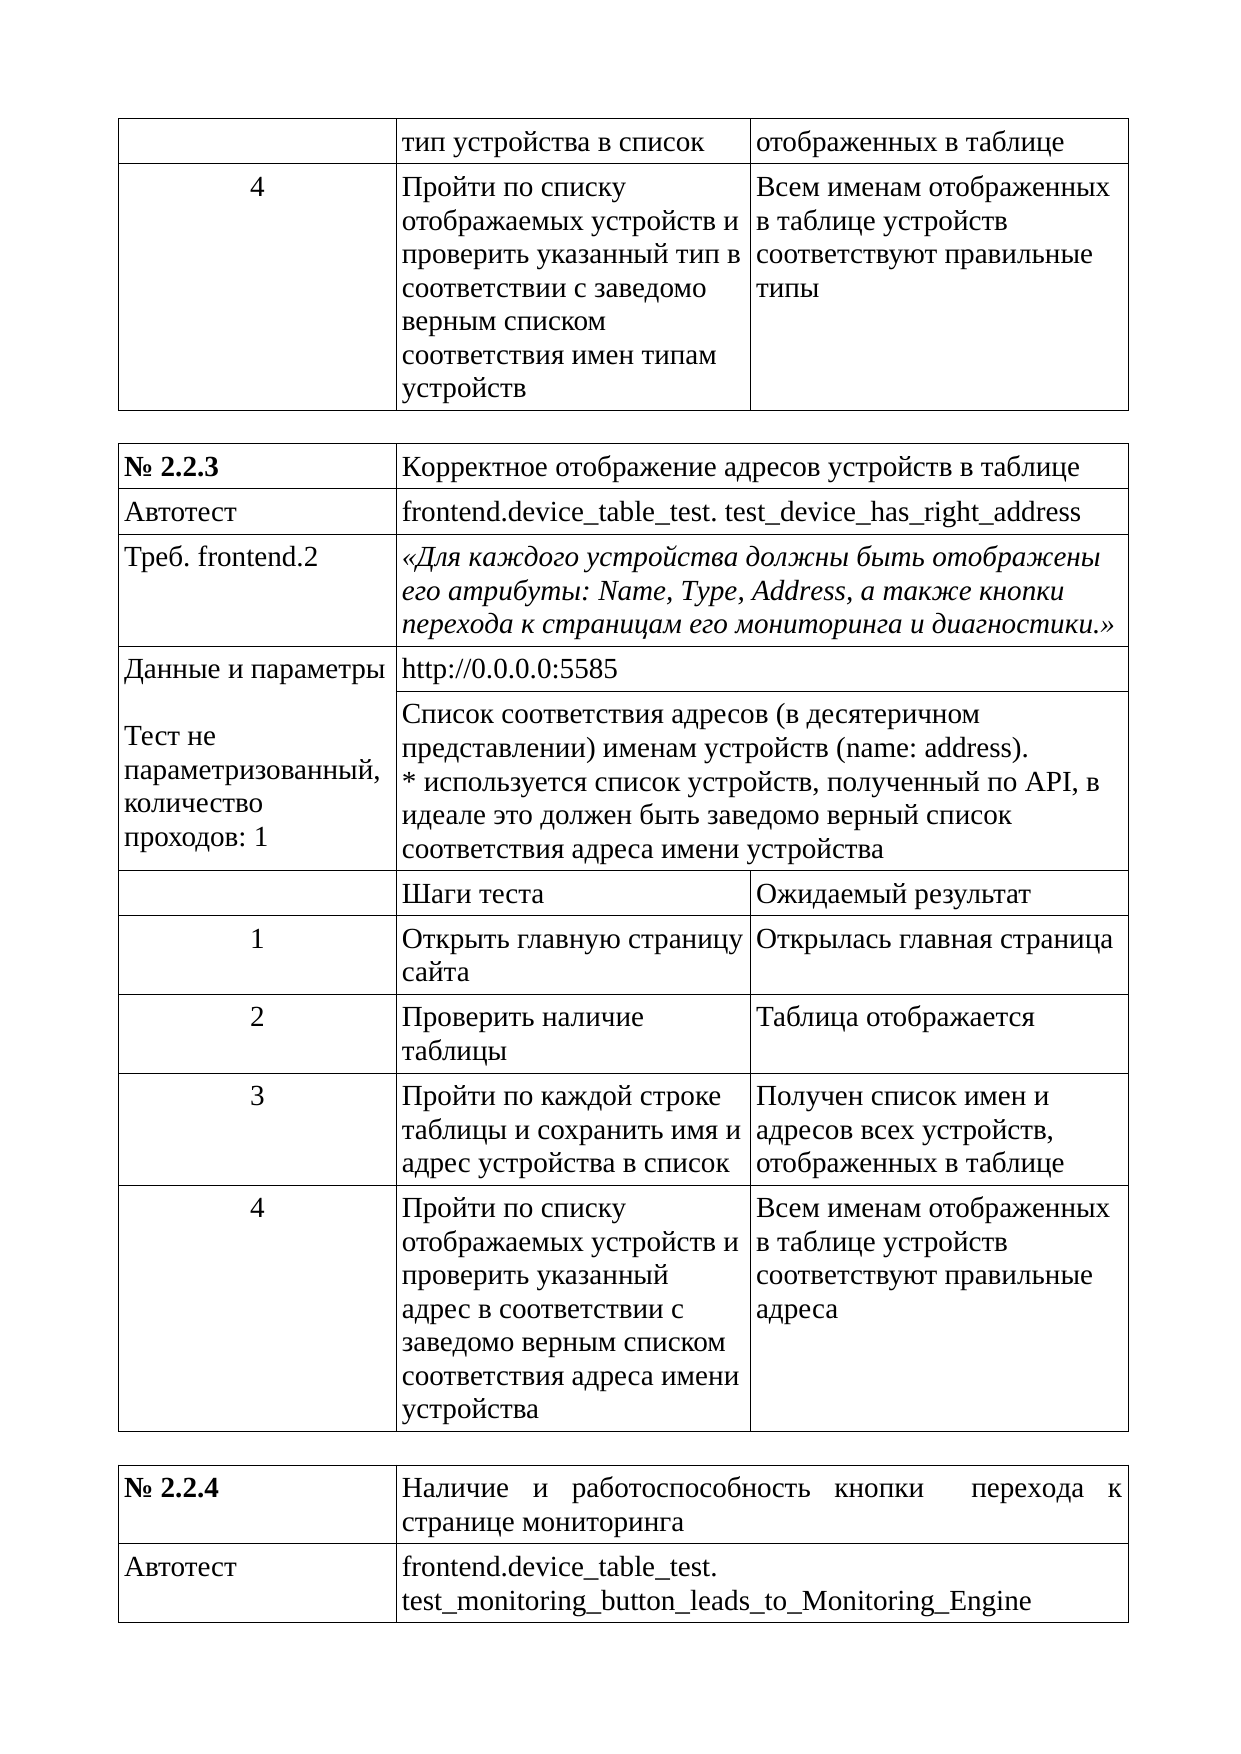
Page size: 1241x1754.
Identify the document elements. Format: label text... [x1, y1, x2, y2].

table_cell Проверить наличие таблицы [397, 995, 750, 1072]
table_cell Автотест [119, 1544, 396, 1622]
table_cell Ожидаемый результат [751, 871, 1128, 915]
table_cell 2 [119, 995, 396, 1072]
table_cell 3 [119, 1074, 396, 1184]
table_cell 1 [119, 916, 396, 994]
table_cell 4 [119, 1186, 396, 1431]
table_cell Данные и параметры Тест не параметризованный, количество проходов: 1 [119, 647, 396, 870]
table_cell Открыть главную страницу сайта [397, 916, 750, 994]
table_cell Всем именам отображенных в таблице устройств соответствуют правильные адреса [751, 1186, 1128, 1431]
table_cell frontend.device_table_test. test_device_has_right_address [397, 489, 1128, 533]
table_cell тип устройства в список [397, 119, 750, 163]
table_cell http://0.0.0.0:5585 [397, 647, 1128, 691]
table_cell Шаги теста [397, 871, 750, 915]
table_cell Всем именам отображенных в таблице устройств соответствуют правильные типы [751, 164, 1128, 409]
table_header Корректное отображение адресов устройств в таблице [397, 444, 1128, 488]
table_cell Пройти по списку отображаемых устройств и проверить указанный тип в соответствии с заведомо верным списком соответствия имен типам устройств [397, 164, 750, 409]
table_cell 4 [119, 164, 396, 409]
table_header Наличие и работоспособность кнопки перехода к странице мониторинга [397, 1466, 1128, 1543]
table_cell Открылась главная страница [751, 916, 1128, 994]
table_cell Список соответствия адресов (в десятеричном представлении) именам устройств (name: address). * используется список устройств, полученный по API, в идеале это должен быть заведомо верный список соответствия адреса имени устройства [397, 692, 1128, 870]
table_cell Треб. frontend.2 [119, 535, 396, 646]
table_cell Таблица отображается [751, 995, 1128, 1072]
table_cell Автотест [119, 489, 396, 533]
table_header № 2.2.4 [119, 1466, 396, 1543]
table_header № 2.2.3 [119, 444, 396, 488]
table_cell Пройти по каждой строке таблицы и сохранить имя и адрес устройства в список [397, 1074, 750, 1184]
table_cell Пройти по списку отображаемых устройств и проверить указанный адрес в соответствии с заведомо верным списком соответствия адреса имени устройства [397, 1186, 750, 1431]
table_cell Получен список имен и адресов всех устройств, отображенных в таблице [751, 1074, 1128, 1184]
table_cell [119, 871, 396, 915]
table_cell frontend.device_table_test. test_monitoring_button_leads_to_Monitoring_Engine [397, 1544, 1128, 1622]
table_cell отображенных в таблице [751, 119, 1128, 163]
table_cell «Для каждого устройства должны быть отображены его атрибуты: Name, Type, Address, а также кнопки перехода к страницам его мониторинга и диагностики.» [397, 535, 1128, 646]
table_cell [119, 119, 396, 163]
